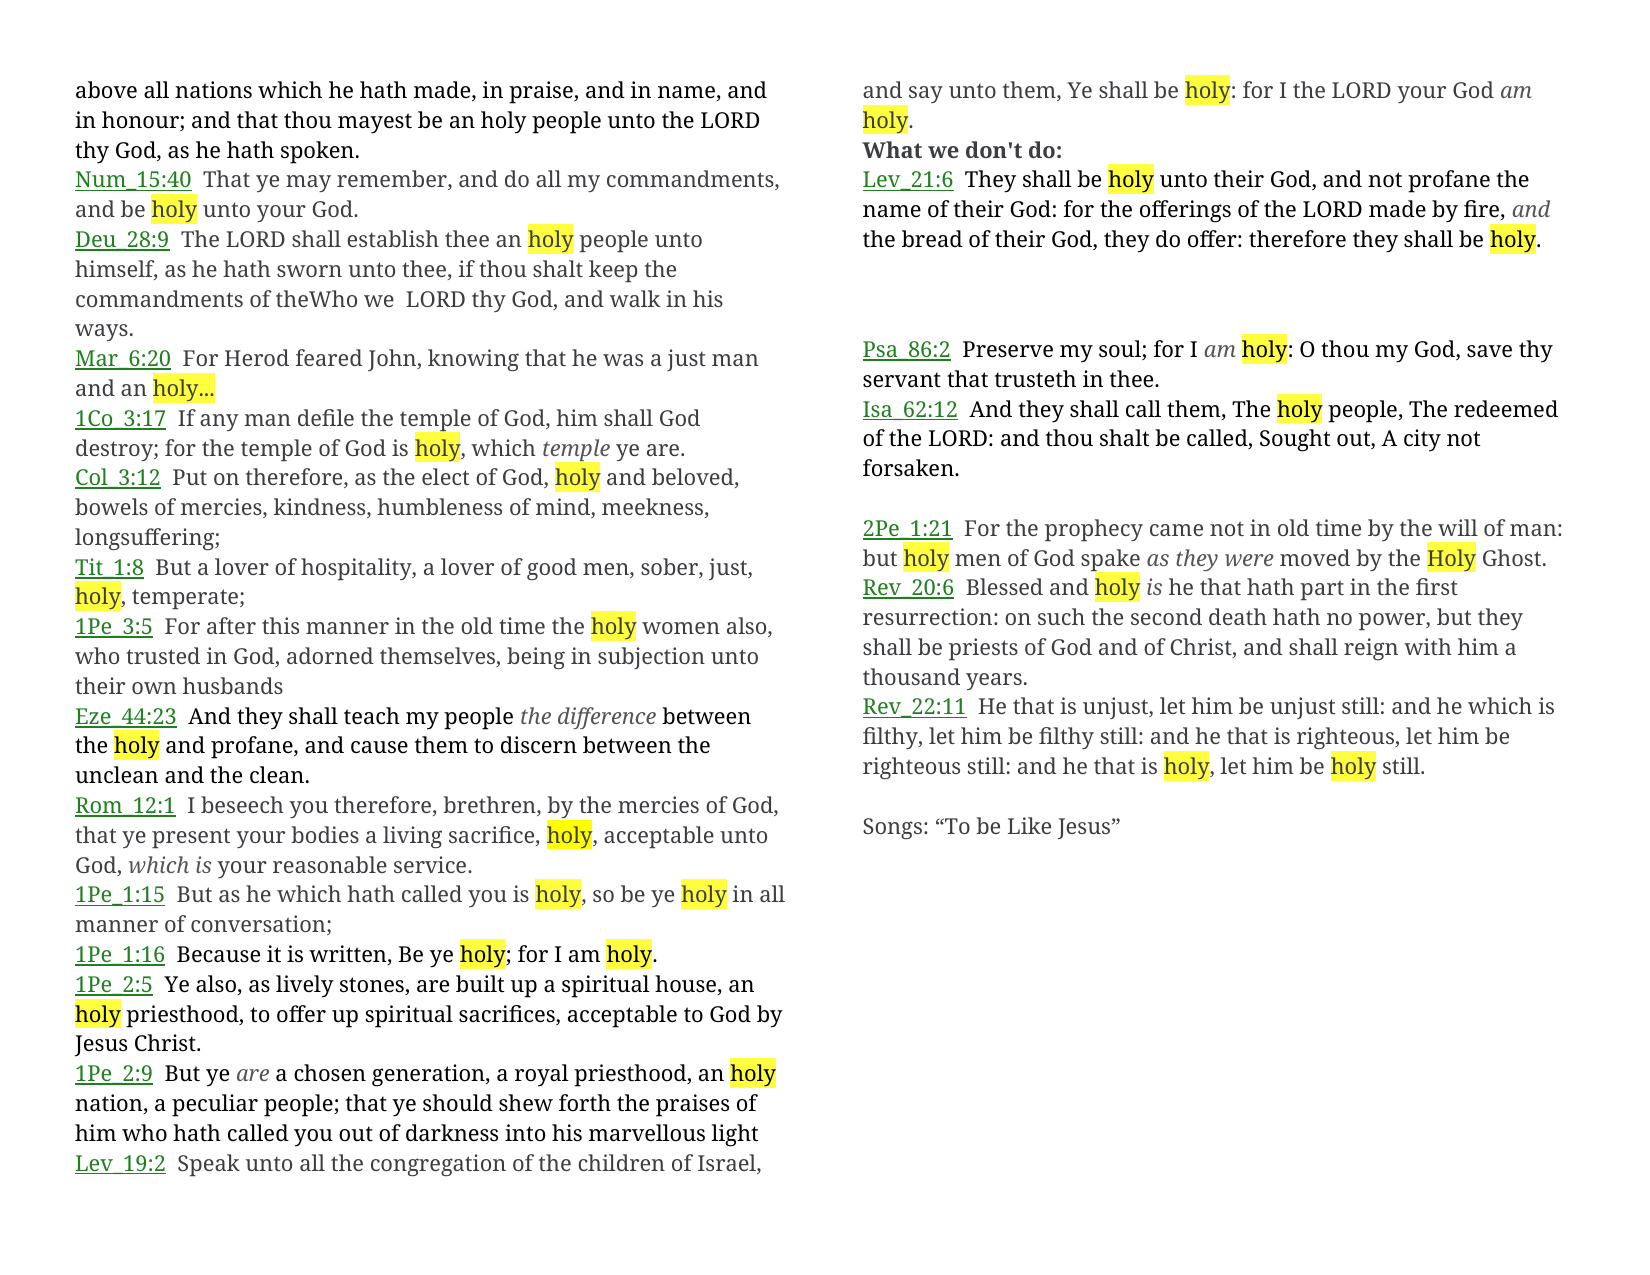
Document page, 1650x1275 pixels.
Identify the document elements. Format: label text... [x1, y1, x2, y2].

text 1Pe_2:5 Ye also, as lively stones, are built up a spiritual house, an holy priesthood, to offer up spiritual sacrifices, acceptable to God by Jesus Christ. [75, 969, 787, 1058]
text 1Pe_3:5 For after this manner in the old time the holy women also, who trusted in God, adorned themselves, being in subjection unto their own husbands [75, 611, 787, 701]
text Songs: “To be Like Jesus” [862, 811, 1575, 840]
text Psa_86:2 Preserve my soul; for I am holy: O thou my God, save thy servant that trusteth in thee. [862, 334, 1575, 393]
text Lev_19:2 Speak unto all the congregation of the children of Israel, [75, 1147, 787, 1177]
text Eze_44:23 And they shall teach my people the difference between the holy and profane, and cause them to discern between the unclean and the clean. [75, 701, 787, 790]
text Lev_21:6 They shall be holy unto their God, and not profane the name of their God: for the offerings of the LORD made by fire, and the bread of their God, they do offer: therefore they shall be holy. [862, 164, 1575, 254]
text 2Pe_1:21 For the prophecy came not in old time by the will of man: but holy men of God spake as they were moved by the Holy Ghost. [862, 513, 1575, 572]
text Deu_28:9 The LORD shall establish thee an holy people unto himself, as he hath sworn unto thee, if thou shalt keep the commandments of theWho we LORD thy God, and walk in his ways. [75, 224, 787, 343]
text above all nations which he hath made, in praise, and in name, and in honour; and that thou mayest be an holy people unto the LORD thy God, as he hath spoken. [75, 75, 787, 164]
text Mar_6:20 For Herod feared John, knowing that he was a just man and an holy... [75, 343, 787, 403]
text Num_15:40 That ye may remember, and do all my commandments, and be holy unto your God. [75, 164, 787, 224]
text 1Pe_2:9 But ye are a chosen generation, a royal priesthood, an holy nation, a peculiar people; that ye should shew forth the praises of him who hath called you out of darkness into his marvellous light [75, 1058, 787, 1147]
text 1Pe_1:15 But as he which hath called you is holy, so be ye holy in all manner of conversation; [75, 879, 787, 939]
text and say unto them, Ye shall be holy: for I the LORD your God am holy. [862, 75, 1575, 134]
text Tit_1:8 But a lover of hospitality, a lover of good men, sober, just, holy, temperate; [75, 552, 787, 611]
text Col_3:12 Put on therefore, as the elect of God, holy and beloved, bowels of mercies, kindness, humbleness of mind, meekness, longsuffering; [75, 462, 787, 552]
text Rev_22:11 He that is unjust, let him be unjust still: and he which is filthy, let him be filthy still: and he that is righteous, let him be righteous still: and he that is holy, let him be holy still. [862, 691, 1575, 781]
text 1Co_3:17 If any man defile the temple of God, him shall God destroy; for the temple of God is holy, which temple ye are. [75, 403, 787, 462]
text Isa_62:12 And they shall call them, The holy people, The redeemed of the LORD: and thou shalt be called, Sought out, A city not forsaken. [862, 393, 1575, 483]
text Rom_12:1 I beseech you therefore, brethren, by the mercies of God, that ye present your bodies a living sacrifice, holy, acceptable unto God, which is your reasonable service. [75, 790, 787, 879]
text Rev_20:6 Blessed and holy is he that hath part in the first resurrection: on such the second death hath no power, but they shall be priests of God and of Christ, and shall reign with him a thousand years. [862, 572, 1575, 691]
text 1Pe_1:16 Because it is written, Be ye holy; for I am holy. [75, 939, 787, 969]
text What we don't do: [862, 134, 1575, 164]
